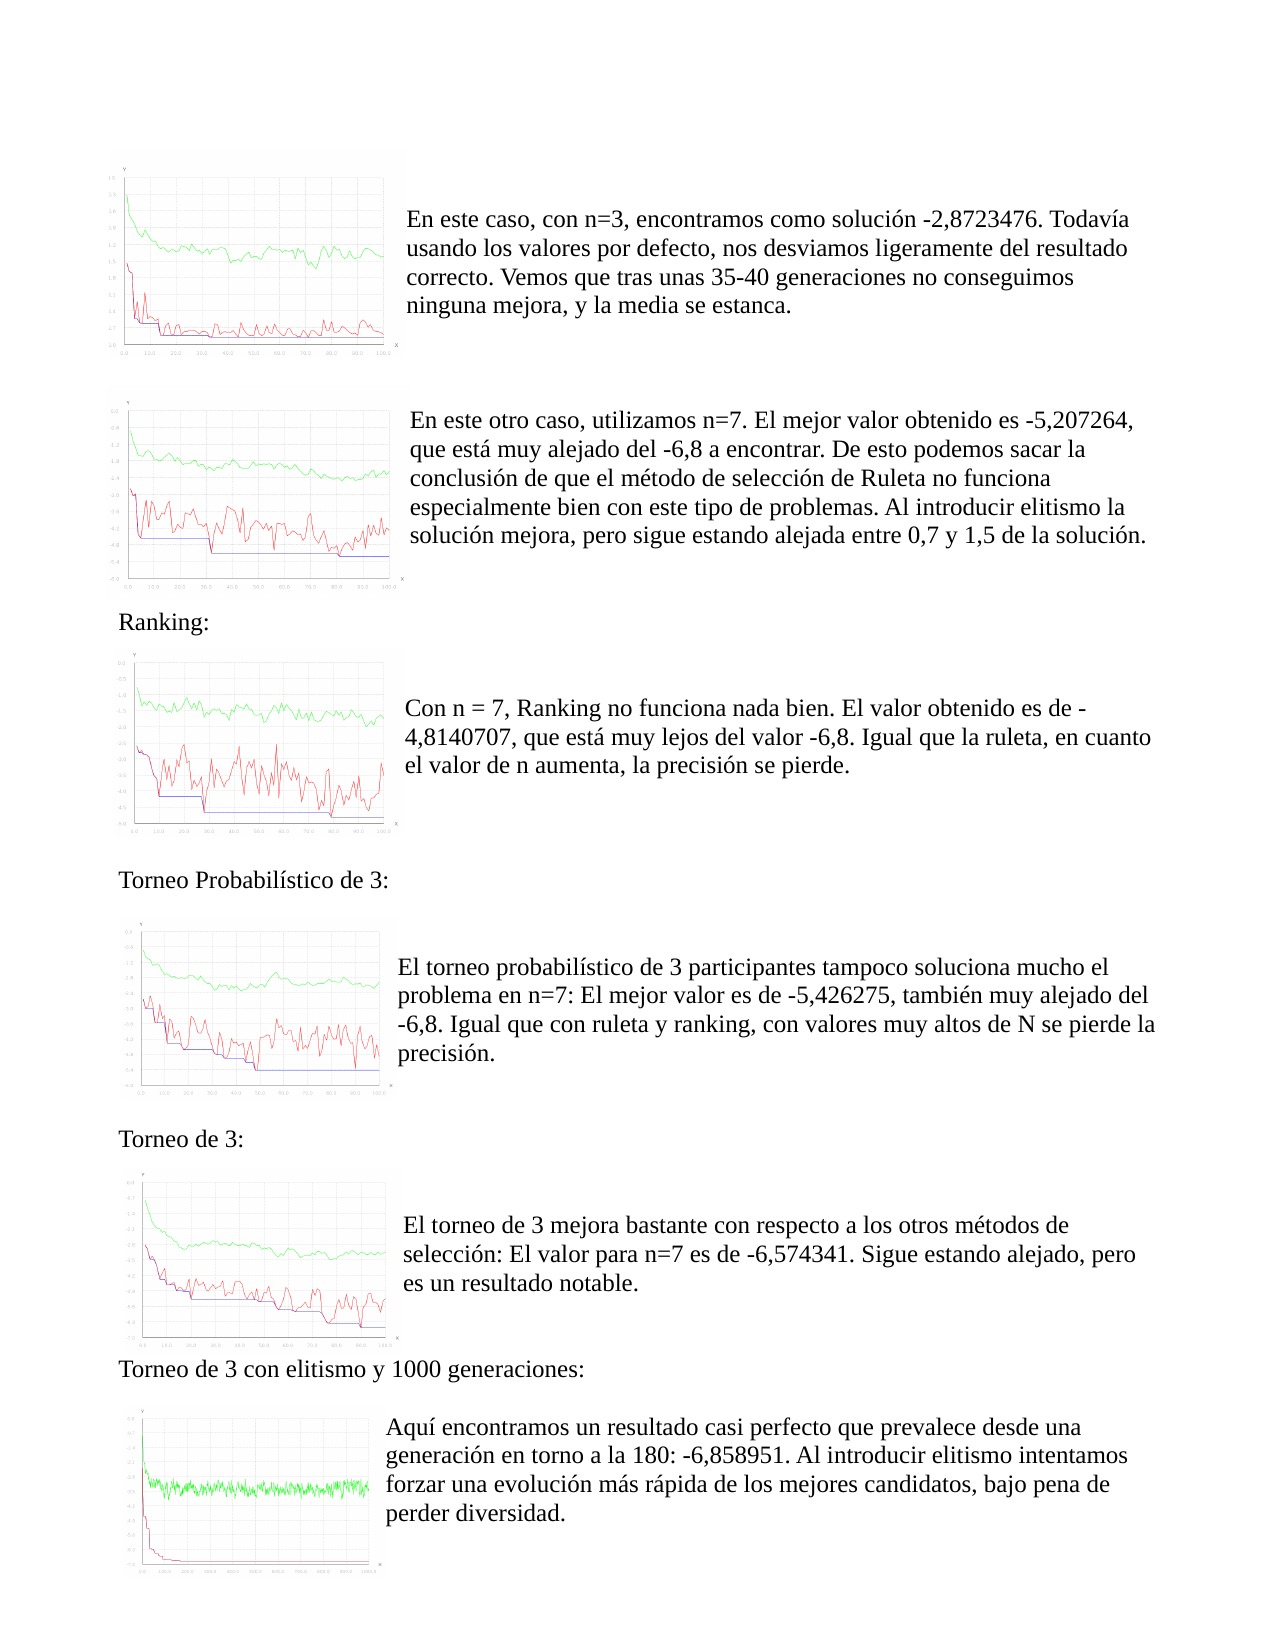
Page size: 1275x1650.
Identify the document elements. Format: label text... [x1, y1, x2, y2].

text En este caso, con n=3, encontramos como solución -2,8723476. Todavía usando los valores por defecto, nos desviamos ligeramente del resultado correcto. Vemos que tras unas 35-40 generaciones no conseguimos ninguna mejora, y la media se estanca. [406, 204, 1157, 319]
text Torneo de 3: [118, 1124, 1157, 1153]
text Torneo de 3 con elitismo y 1000 generaciones: [118, 1354, 1157, 1383]
text Con n = 7, Ranking no funciona nada bien. El valor obtenido es de -4,8140707, que está muy lejos del valor -6,8. Igual que la ruleta, en cuanto el valor de n aumenta, la precisión se pierde. [405, 693, 1157, 779]
text El torneo probabilístico de 3 participantes tampoco soluciona mucho el problema en n=7: El mejor valor es de -5,426275, también muy alejado del -6,8. Igual que con ruleta y ranking, con valores muy altos de N se pierde la precisión. [398, 952, 1157, 1067]
text Torneo Probabilístico de 3: [118, 866, 1157, 894]
text Ranking: [118, 607, 1157, 636]
text El torneo de 3 mejora bastante con respecto a los otros métodos de selección: El valor para n=7 es de -6,574341. Sigue estando alejado, pero es un resultado notable. [403, 1211, 1157, 1297]
text En este otro caso, utilizamos n=7. El mejor valor obtenido es -5,207264, que está muy alejado del -6,8 a encontrar. De esto podemos sacar la conclusión de que el método de selección de Ruleta no funciona especialmente bien con este tipo de problemas. Al introducir elitismo la solución mejora, pero sigue estando alejada entre 0,7 y 1,5 de la solución. [410, 406, 1157, 549]
text Aquí encontramos un resultado casi perfecto que prevalece desde una generación en torno a la 180: -6,858951. Al introducir elitismo intentamos forzar una evolución más rápida de los mejores candidatos, bajo pena de perder diversidad. [386, 1412, 1157, 1527]
